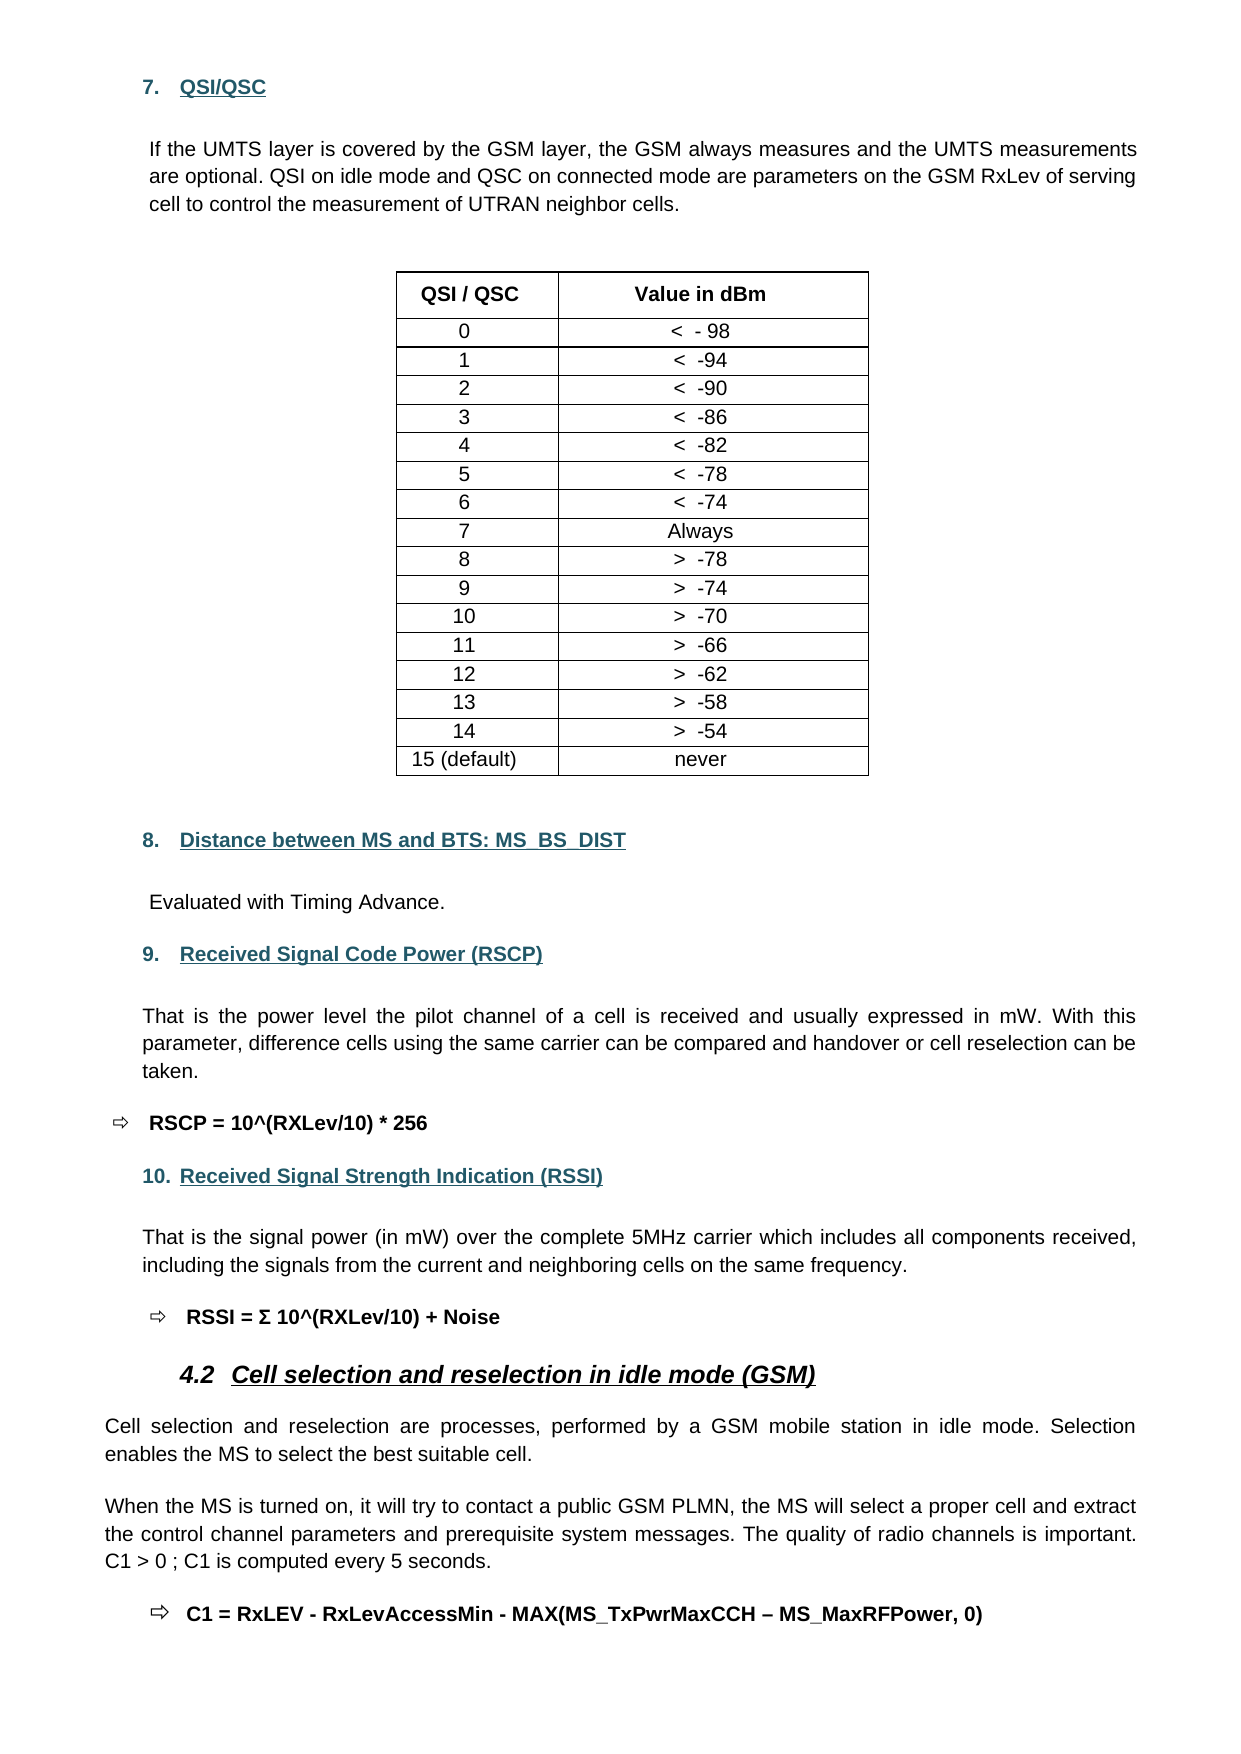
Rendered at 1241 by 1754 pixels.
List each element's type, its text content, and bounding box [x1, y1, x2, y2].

table_cell 15 (default) [397, 747, 558, 774]
subtitle Cell selection and reselection in idle mode (GSM) [179, 1360, 1138, 1389]
table_cell 2 [397, 376, 558, 403]
table_cell 1 [397, 348, 558, 375]
table_cell > -78 [559, 547, 868, 575]
table_cell > -74 [559, 576, 868, 603]
table_cell > -54 [559, 719, 868, 746]
text Evaluated with Timing Advance. [104, 889, 1138, 913]
table_cell > -66 [559, 633, 868, 660]
table_cell 10 [397, 604, 558, 632]
table_header Value in dBm [559, 273, 868, 318]
table_cell 4 [397, 433, 558, 461]
table_cell 5 [397, 462, 558, 489]
subtitle Received Signal Strength Indication (RSSI) [142, 1164, 1138, 1188]
table_cell 8 [397, 547, 558, 575]
table_cell < -94 [559, 348, 868, 375]
text Cell selection and reselection are processes, performed by a GSM mobile station in idle mode. Selection enables the MS to select the best suitable cell. [104, 1414, 1138, 1465]
table_cell 12 [397, 661, 558, 689]
table_cell 14 [397, 719, 558, 746]
table_cell > -62 [559, 661, 868, 689]
table_header QSI / QSC [397, 273, 558, 318]
table_cell 7 [397, 519, 558, 546]
table_cell 11 [397, 633, 558, 660]
list C1 = RxLEV - RxLevAccessMin - MAX(MS_TxPwrMaxCCH – MS_MaxRFPower, 0) [149, 1601, 1138, 1626]
table_cell Always [559, 519, 868, 546]
table_cell < -82 [559, 433, 868, 461]
table_cell > -58 [559, 690, 868, 717]
table_cell < -86 [559, 405, 868, 432]
subtitle Distance between MS and BTS: MS_BS_DIST [142, 828, 1138, 852]
table_cell < - 98 [559, 319, 868, 346]
text When the MS is turned on, it will try to contact a public GSM PLMN, the MS will select a proper cell and extract the control channel parameters and prerequisite system messages. The quality of radio channels is important. C1 > 0 ; C1 is computed every 5 seconds. [104, 1494, 1138, 1573]
table_cell < -74 [559, 490, 868, 518]
subtitle Received Signal Code Power (RSCP) [142, 942, 1138, 966]
subtitle QSI/QSC [142, 75, 1138, 99]
table_cell 6 [397, 490, 558, 518]
table_cell 9 [397, 576, 558, 603]
text That is the power level the pilot channel of a cell is received and usually expressed in mW. With this parameter, difference cells using the same carrier can be compared and handover or cell reselection can be taken. [142, 1003, 1138, 1082]
table_cell 3 [397, 405, 558, 432]
table_cell < -90 [559, 376, 868, 403]
table_cell < -78 [559, 462, 868, 489]
table_cell never [559, 747, 868, 774]
list RSSI = Σ 10^(RXLev/10) + Noise [149, 1305, 1138, 1329]
text That is the signal power (in mW) over the complete 5MHz carrier which includes all components received, including the signals from the current and neighboring cells on the same frequency. [142, 1225, 1138, 1277]
table_cell 13 [397, 690, 558, 717]
table_cell > -70 [559, 604, 868, 632]
list RSCP = 10^(RXLev/10) * 256 [111, 1111, 1138, 1135]
table_cell 0 [397, 319, 558, 346]
text If the UMTS layer is covered by the GSM layer, the GSM always measures and the UMTS measurements are optional. QSI on idle mode and QSC on connected mode are parameters on the GSM RxLev of serving cell to control the measurement of UTRAN neighbor cells. [149, 136, 1138, 215]
